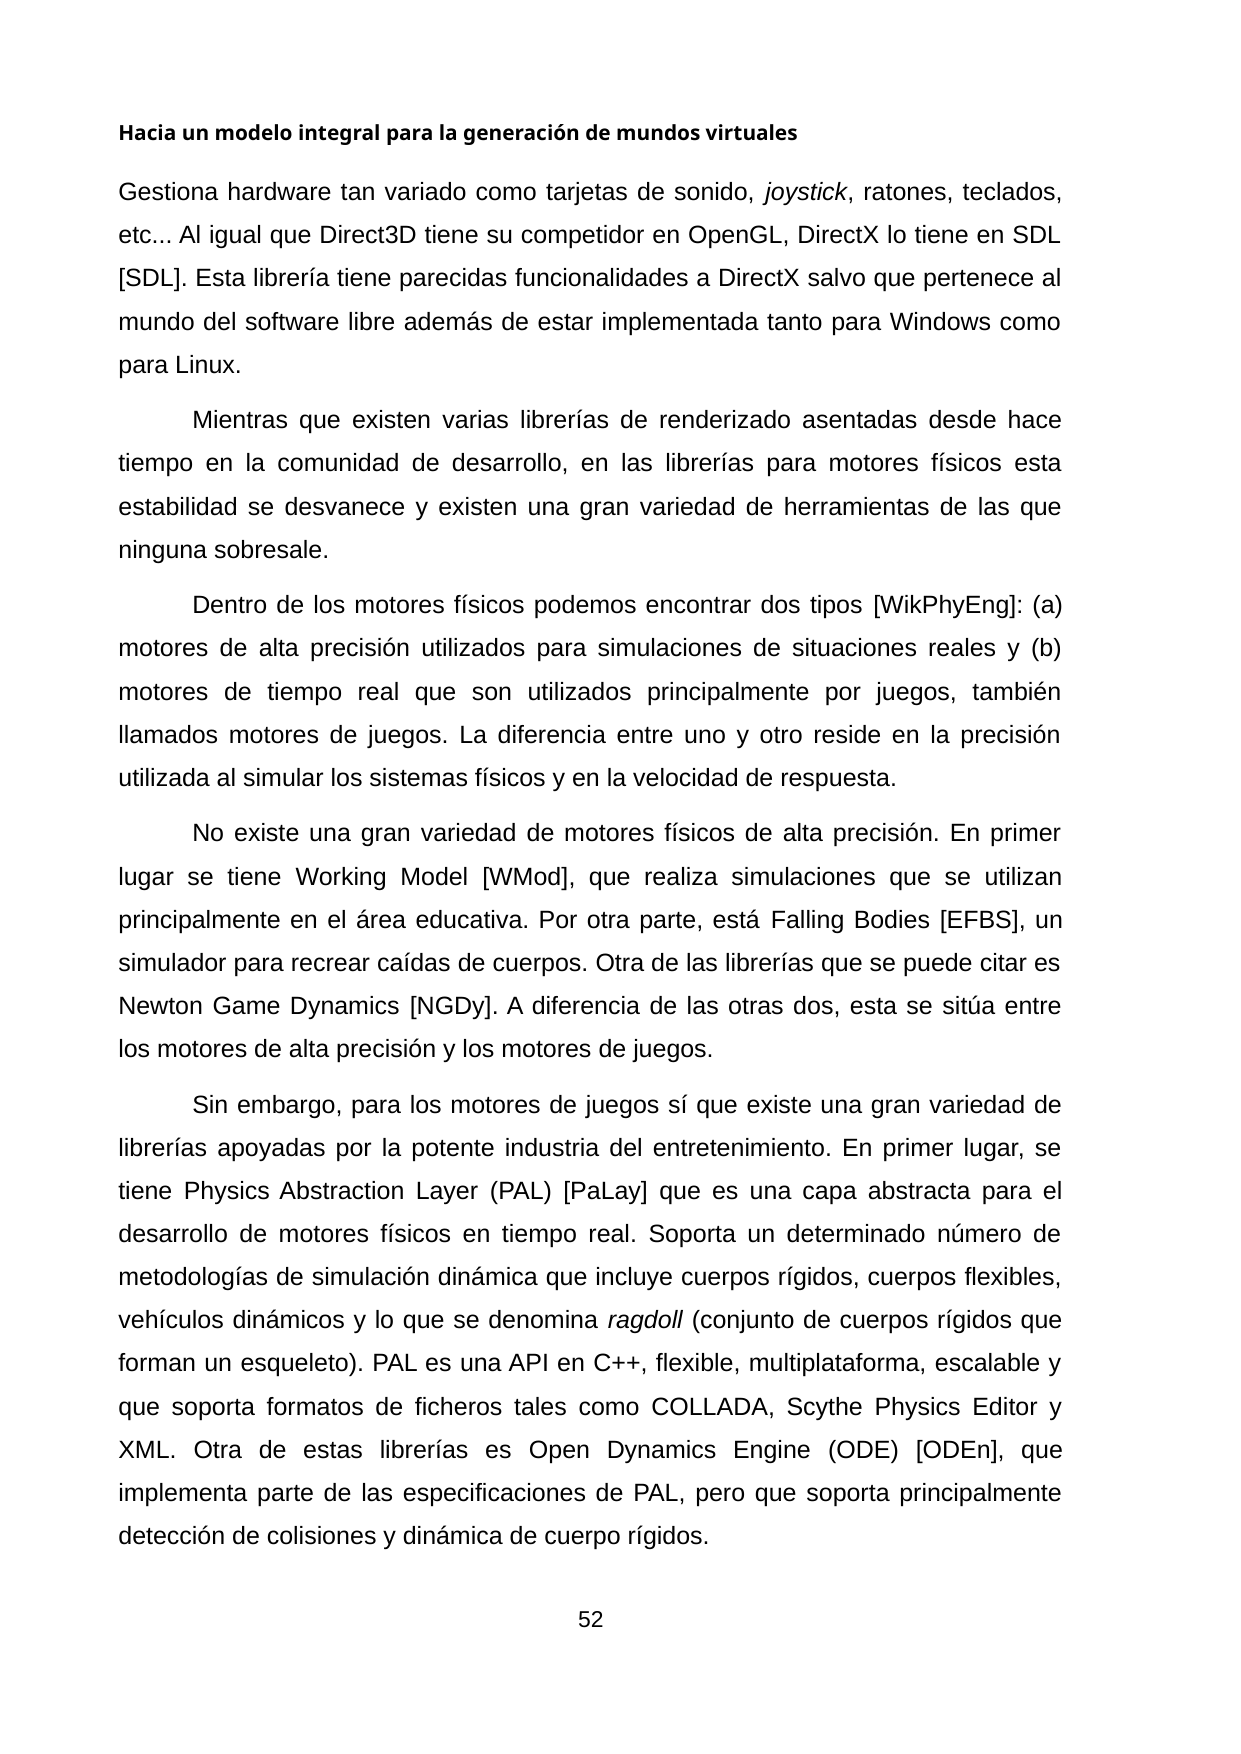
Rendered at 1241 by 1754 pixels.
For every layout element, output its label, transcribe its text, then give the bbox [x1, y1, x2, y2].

text No existe una gran variedad de motores físicos de alta precisión. En primer lugar se tiene Working Model [WMod], que realiza simulaciones que se utilizan principalmente en el área educativa. Por otra parte, está Falling Bodies [EFBS], un simulador para recrear caídas de cuerpos. Otra de las librerías que se puede citar es Newton Game Dynamics [NGDy]. A diferencia de las otras dos, esta se sitúa entre los motores de alta precisión y los motores de juegos. [118, 818, 1063, 1063]
text Gestiona hardware tan variado como tarjetas de sonido, joystick, ratones, teclados, etc... Al igual que Direct3D tiene su competidor en OpenGL, DirectX lo tiene en SDL [SDL]. Esta librería tiene parecidas funcionalidades a DirectX salvo que pertenece al mundo del software libre además de estar implementada tanto para Windows como para Linux. [118, 177, 1063, 378]
text Sin embargo, para los motores de juegos sí que existe una gran variedad de librerías apoyadas por la potente industria del entretenimiento. En primer lugar, se tiene Physics Abstraction Layer (PAL) [PaLay] que es una capa abstracta para el desarrollo de motores físicos en tiempo real. Soporta un determinado número de metodologías de simulación dinámica que incluye cuerpos rígidos, cuerpos flexibles, vehículos dinámicos y lo que se denomina ragdoll (conjunto de cuerpos rígidos que forman un esqueleto). PAL es una API en C++, flexible, multiplataforma, escalable y que soporta formatos de ficheros tales como COLLADA, Scythe Physics Editor y XML. Otra de estas librerías es Open Dynamics Engine (ODE) [ODEn], que implementa parte de las especificaciones de PAL, pero que soporta principalmente detección de colisiones y dinámica de cuerpo rígidos. [118, 1089, 1063, 1549]
text Dentro de los motores físicos podemos encontrar dos tipos [WikPhyEng]: (a) motores de alta precisión utilizados para simulaciones de situaciones reales y (b) motores de tiempo real que son utilizados principalmente por juegos, también llamados motores de juegos. La diferencia entre uno y otro reside en la precisión utilizada al simular los sistemas físicos y en la velocidad de respuesta. [118, 590, 1063, 791]
text Mientras que existen varias librerías de renderizado asentadas desde hace tiempo en la comunidad de desarrollo, en las librerías para motores físicos esta estabilidad se desvanece y existen una gran variedad de herramientas de las que ninguna sobresale. [118, 405, 1063, 563]
